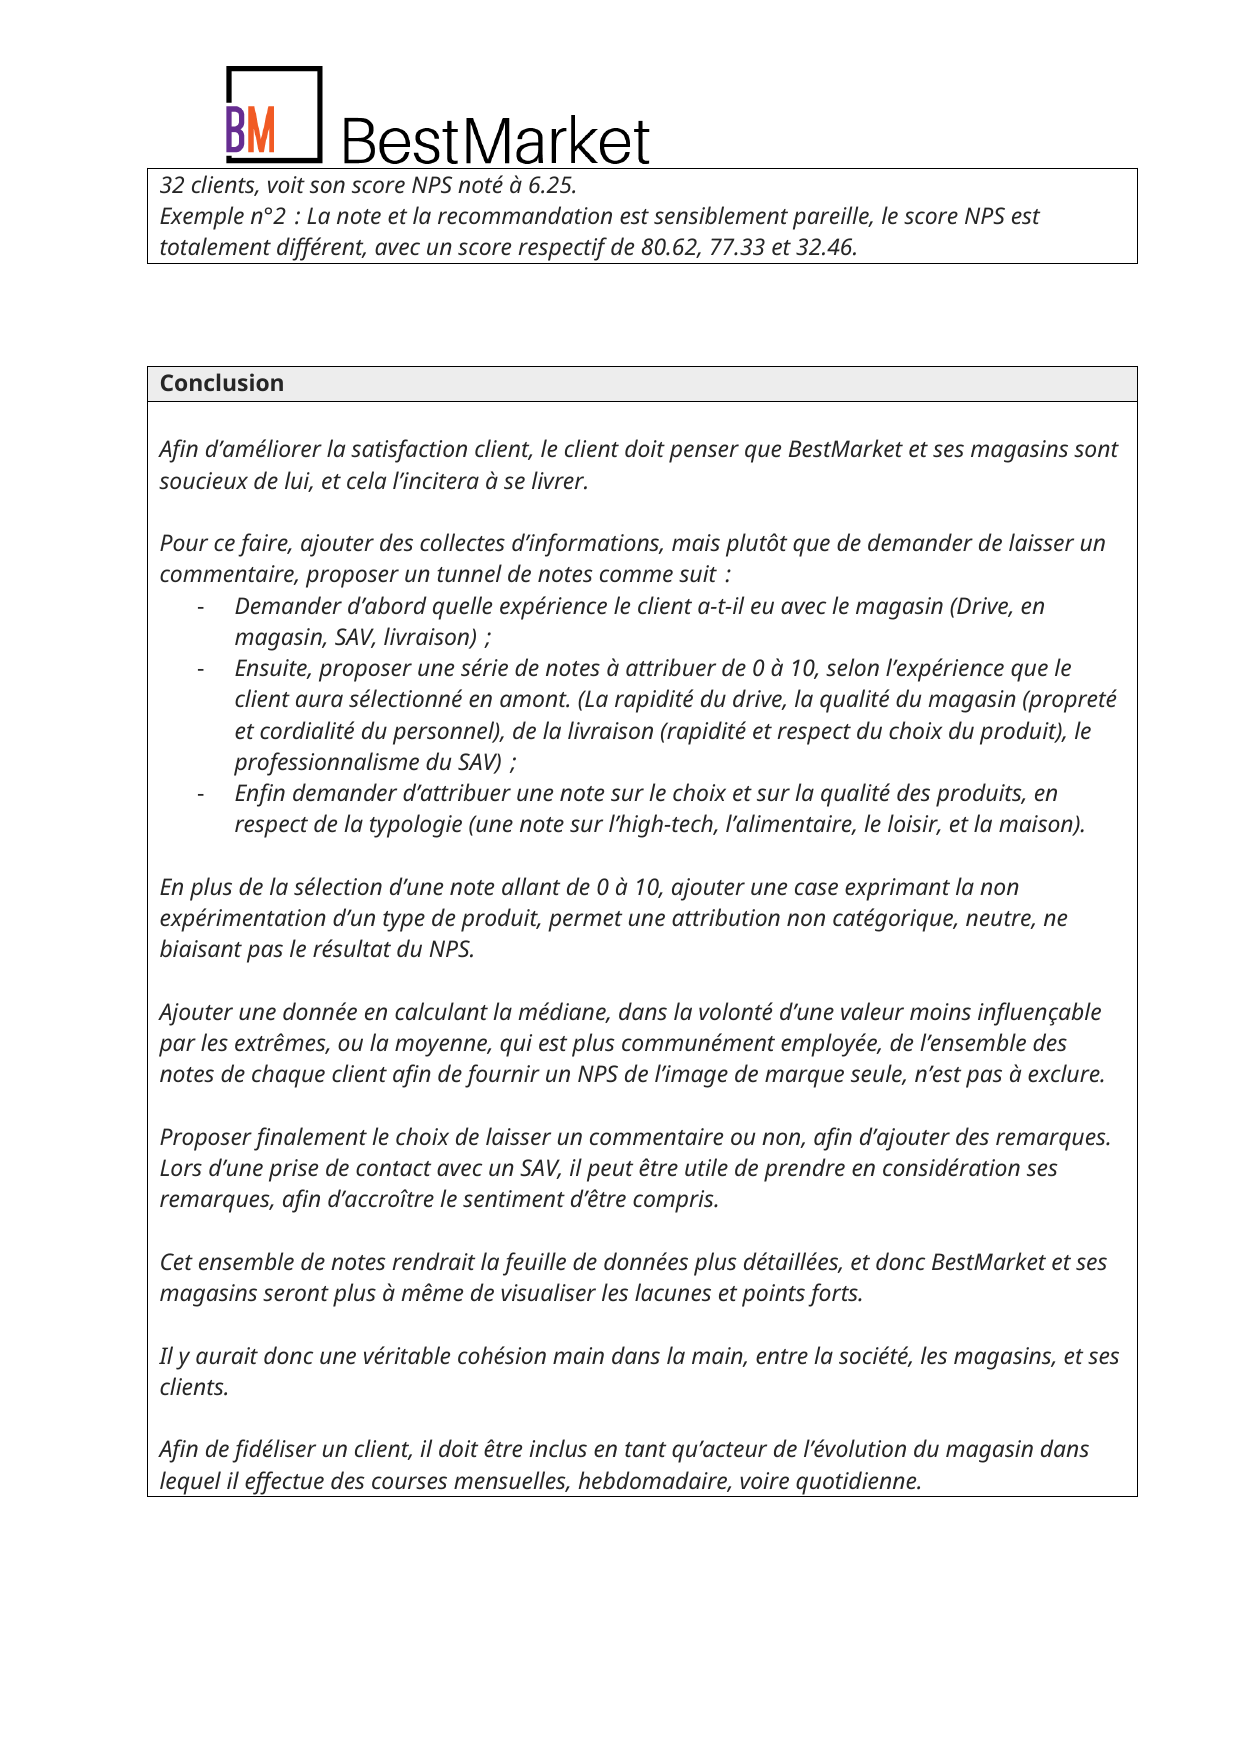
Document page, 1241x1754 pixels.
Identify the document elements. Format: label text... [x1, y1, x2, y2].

table_cell 32 clients, voit son score NPS noté à 6.25. Exemple n°2 : La note et la recommandation est sensiblement pareille, le score NPS est totalement différent, avec un score respectif de 80.62, 77.33 et 32.46. [148, 169, 1137, 262]
table_header Conclusion [148, 367, 1137, 401]
table_cell Afin d’améliorer la satisfaction client, le client doit penser que BestMarket et ses magasins sont soucieux de lui, et cela l’incitera à se livrer. Pour ce faire, ajouter des collectes d’informations, mais plutôt que de demander de laisser un commentaire, proposer un tunnel de notes comme suit : Demander d’abord quelle expérience le client a-t-il eu avec le magasin (Drive, en magasin, SAV, livraison) ; Ensuite, proposer une série de notes à attribuer de 0 à 10, selon l’expérience que le client aura sélectionné en amont. (La rapidité du drive, la qualité du magasin (propreté et cordialité du personnel), de la livraison (rapidité et respect du choix du produit), le professionnalisme du SAV) ; Enfin demander d’attribuer une note sur le choix et sur la qualité des produits, en respect de la typologie (une note sur l’high-tech, l’alimentaire, le loisir, et la maison). En plus de la sélection d’une note allant de 0 à 10, ajouter une case exprimant la non expérimentation d’un type de produit, permet une attribution non catégorique, neutre, ne biaisant pas le résultat du NPS. Ajouter une donnée en calculant la médiane, dans la volonté d’une valeur moins influençable par les extrêmes, ou la moyenne, qui est plus communément employée, de l’ensemble des notes de chaque client afin de fournir un NPS de l’image de marque seule, n’est pas à exclure. Proposer finalement le choix de laisser un commentaire ou non, afin d’ajouter des remarques. Lors d’une prise de contact avec un SAV, il peut être utile de prendre en considération ses remarques, afin d’accroître le sentiment d’être compris. Cet ensemble de notes rendrait la feuille de données plus détaillées, et donc BestMarket et ses magasins seront plus à même de visualiser les lacunes et points forts. Il y aurait donc une véritable cohésion main dans la main, entre la société, les magasins, et ses clients. Afin de fidéliser un client, il doit être inclus en tant qu’acteur de l’évolution du magasin dans lequel il effectue des courses mensuelles, hebdomadaire, voire quotidienne. [148, 402, 1137, 1496]
